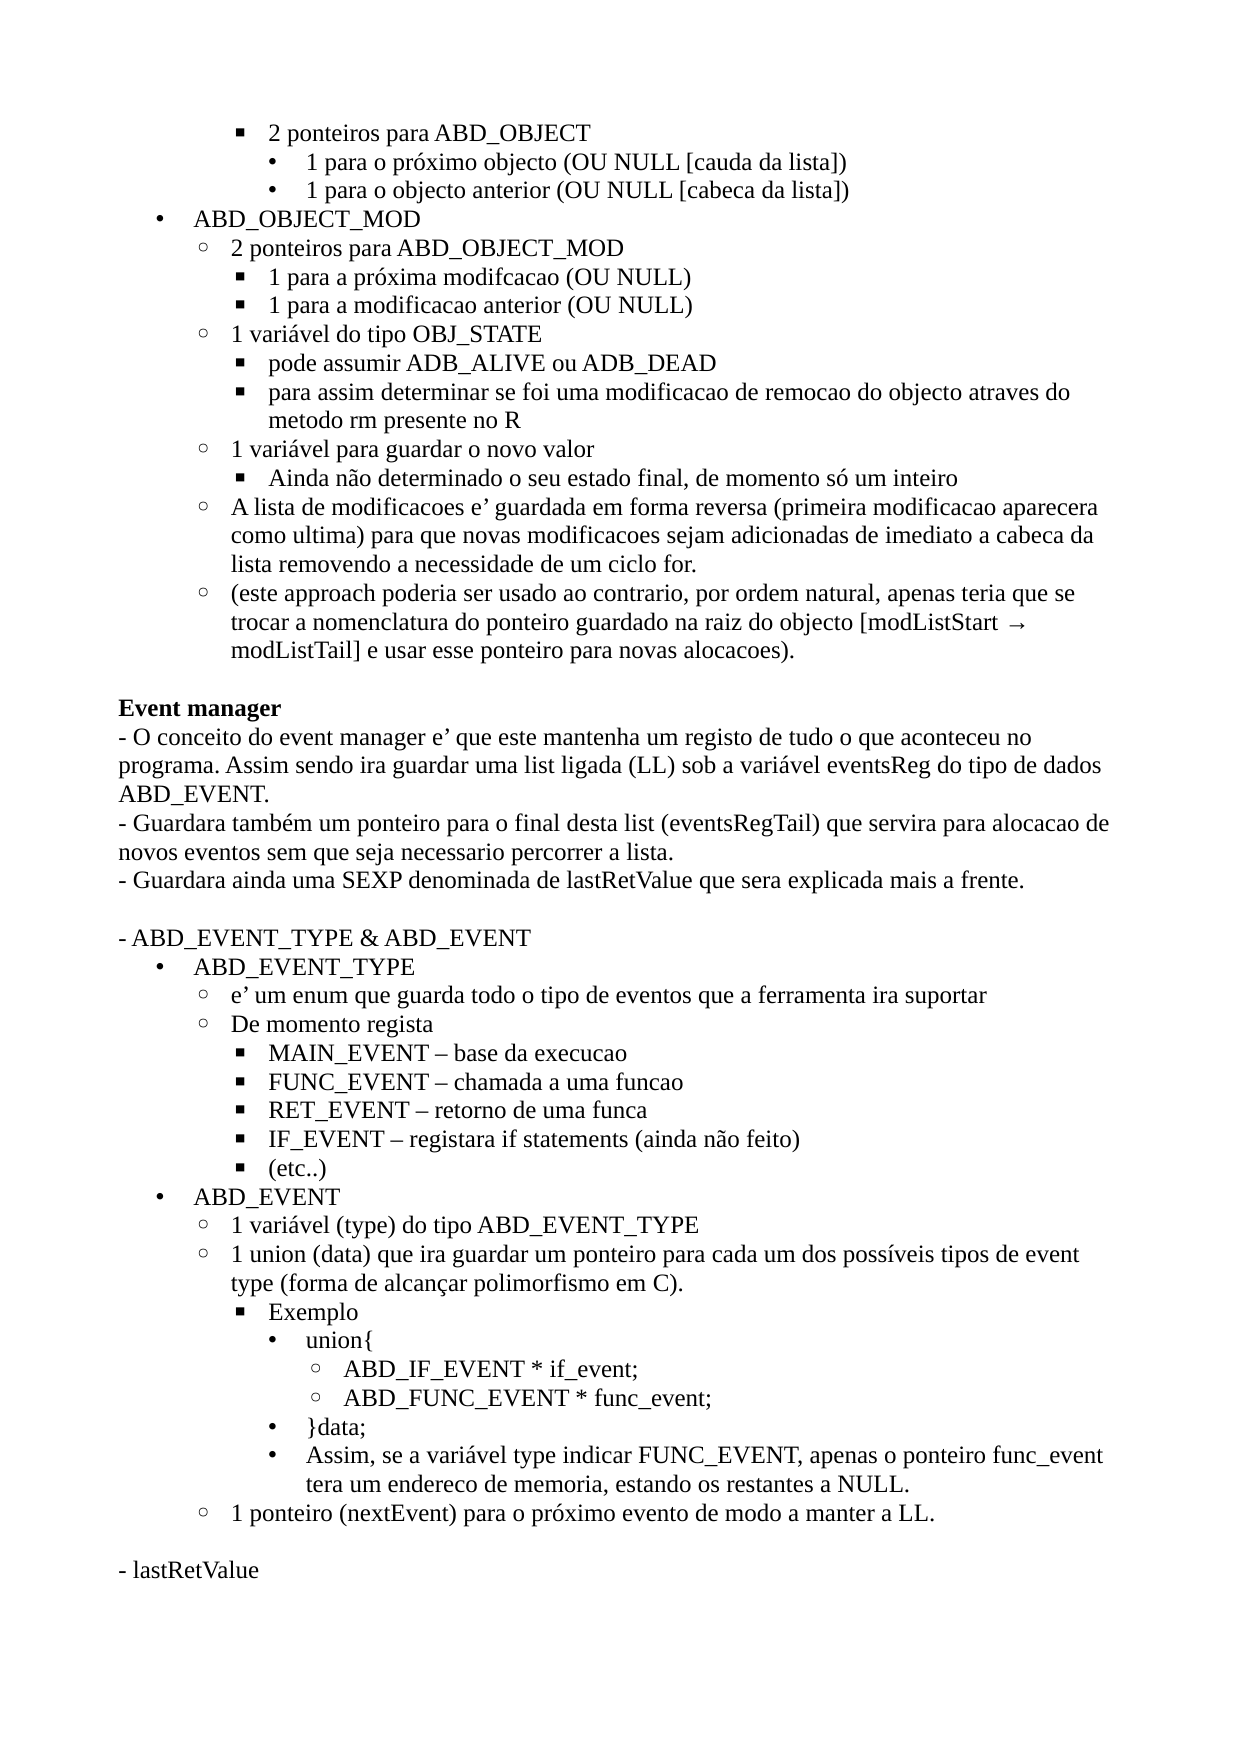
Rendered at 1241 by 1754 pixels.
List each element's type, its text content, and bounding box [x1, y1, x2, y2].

list 1 para o objecto anterior (OU NULL [cabeca da lista]) [268, 176, 1122, 204]
text - Guardara ainda uma SEXP denominada de lastRetValue que sera explicada mais a frente. [118, 866, 1122, 894]
list De momento regista [193, 1009, 1122, 1038]
list (etc..) [231, 1153, 1122, 1182]
list pode assumir ADB_ALIVE ou ADB_DEAD [231, 348, 1122, 377]
list RET_EVENT – retorno de uma funca [231, 1096, 1122, 1124]
list para assim determinar se foi uma modificacao de remocao do objecto atraves do metodo rm presente no R [231, 377, 1122, 434]
list ABD_OBJECT_MOD [156, 204, 1122, 233]
list 1 union (data) que ira guardar um ponteiro para cada um dos possíveis tipos de event type (forma de alcançar polimorfismo em C). [193, 1239, 1122, 1297]
list MAIN_EVENT – base da execucao [231, 1038, 1122, 1067]
text - O conceito do event manager e’ que este mantenha um registo de tudo o que aconteceu no programa. Assim sendo ira guardar uma list ligada (LL) sob a variável eventsReg do tipo de dados ABD_EVENT. [118, 722, 1122, 808]
list (este approach poderia ser usado ao contrario, por ordem natural, apenas teria que se trocar a nomenclatura do ponteiro guardado na raiz do objecto [modListStart → modListTail] e usar esse ponteiro para novas alocacoes). [193, 578, 1122, 664]
list e’ um enum que guarda todo o tipo de eventos que a ferramenta ira suportar [193, 981, 1122, 1009]
list Exemplo [231, 1297, 1122, 1326]
list 1 variável do tipo OBJ_STATE [193, 319, 1122, 348]
list 1 para a próxima modifcacao (OU NULL) [231, 262, 1122, 291]
text - Guardara também um ponteiro para o final desta list (eventsRegTail) que servira para alocacao de novos eventos sem que seja necessario percorrer a lista. [118, 808, 1122, 866]
list 1 para o próximo objecto (OU NULL [cauda da lista]) [268, 147, 1122, 176]
list 1 variável para guardar o novo valor [193, 434, 1122, 463]
list 1 ponteiro (nextEvent) para o próximo evento de modo a manter a LL. [193, 1498, 1122, 1527]
list ABD_FUNC_EVENT * func_event; [306, 1383, 1122, 1412]
list FUNC_EVENT – chamada a uma funcao [231, 1067, 1122, 1096]
list 2 ponteiros para ABD_OBJECT_MOD [193, 233, 1122, 262]
list 1 variável (type) do tipo ABD_EVENT_TYPE [193, 1211, 1122, 1239]
list ABD_EVENT [156, 1182, 1122, 1211]
list }data; [268, 1412, 1122, 1441]
list IF_EVENT – registara if statements (ainda não feito) [231, 1124, 1122, 1153]
list ABD_EVENT_TYPE [156, 952, 1122, 981]
list 1 para a modificacao anterior (OU NULL) [231, 291, 1122, 319]
text Event manager [118, 693, 1122, 722]
list Assim, se a variável type indicar FUNC_EVENT, apenas o ponteiro func_event tera um endereco de memoria, estando os restantes a NULL. [268, 1441, 1122, 1498]
text - ABD_EVENT_TYPE & ABD_EVENT [118, 923, 1122, 952]
list union{ [268, 1326, 1122, 1354]
list 2 ponteiros para ABD_OBJECT [231, 118, 1122, 147]
list A lista de modificacoes e’ guardada em forma reversa (primeira modificacao aparecera como ultima) para que novas modificacoes sejam adicionadas de imediato a cabeca da lista removendo a necessidade de um ciclo for. [193, 492, 1122, 578]
text - lastRetValue [118, 1556, 1122, 1584]
list ABD_IF_EVENT * if_event; [306, 1354, 1122, 1383]
list Ainda não determinado o seu estado final, de momento só um inteiro [231, 463, 1122, 492]
